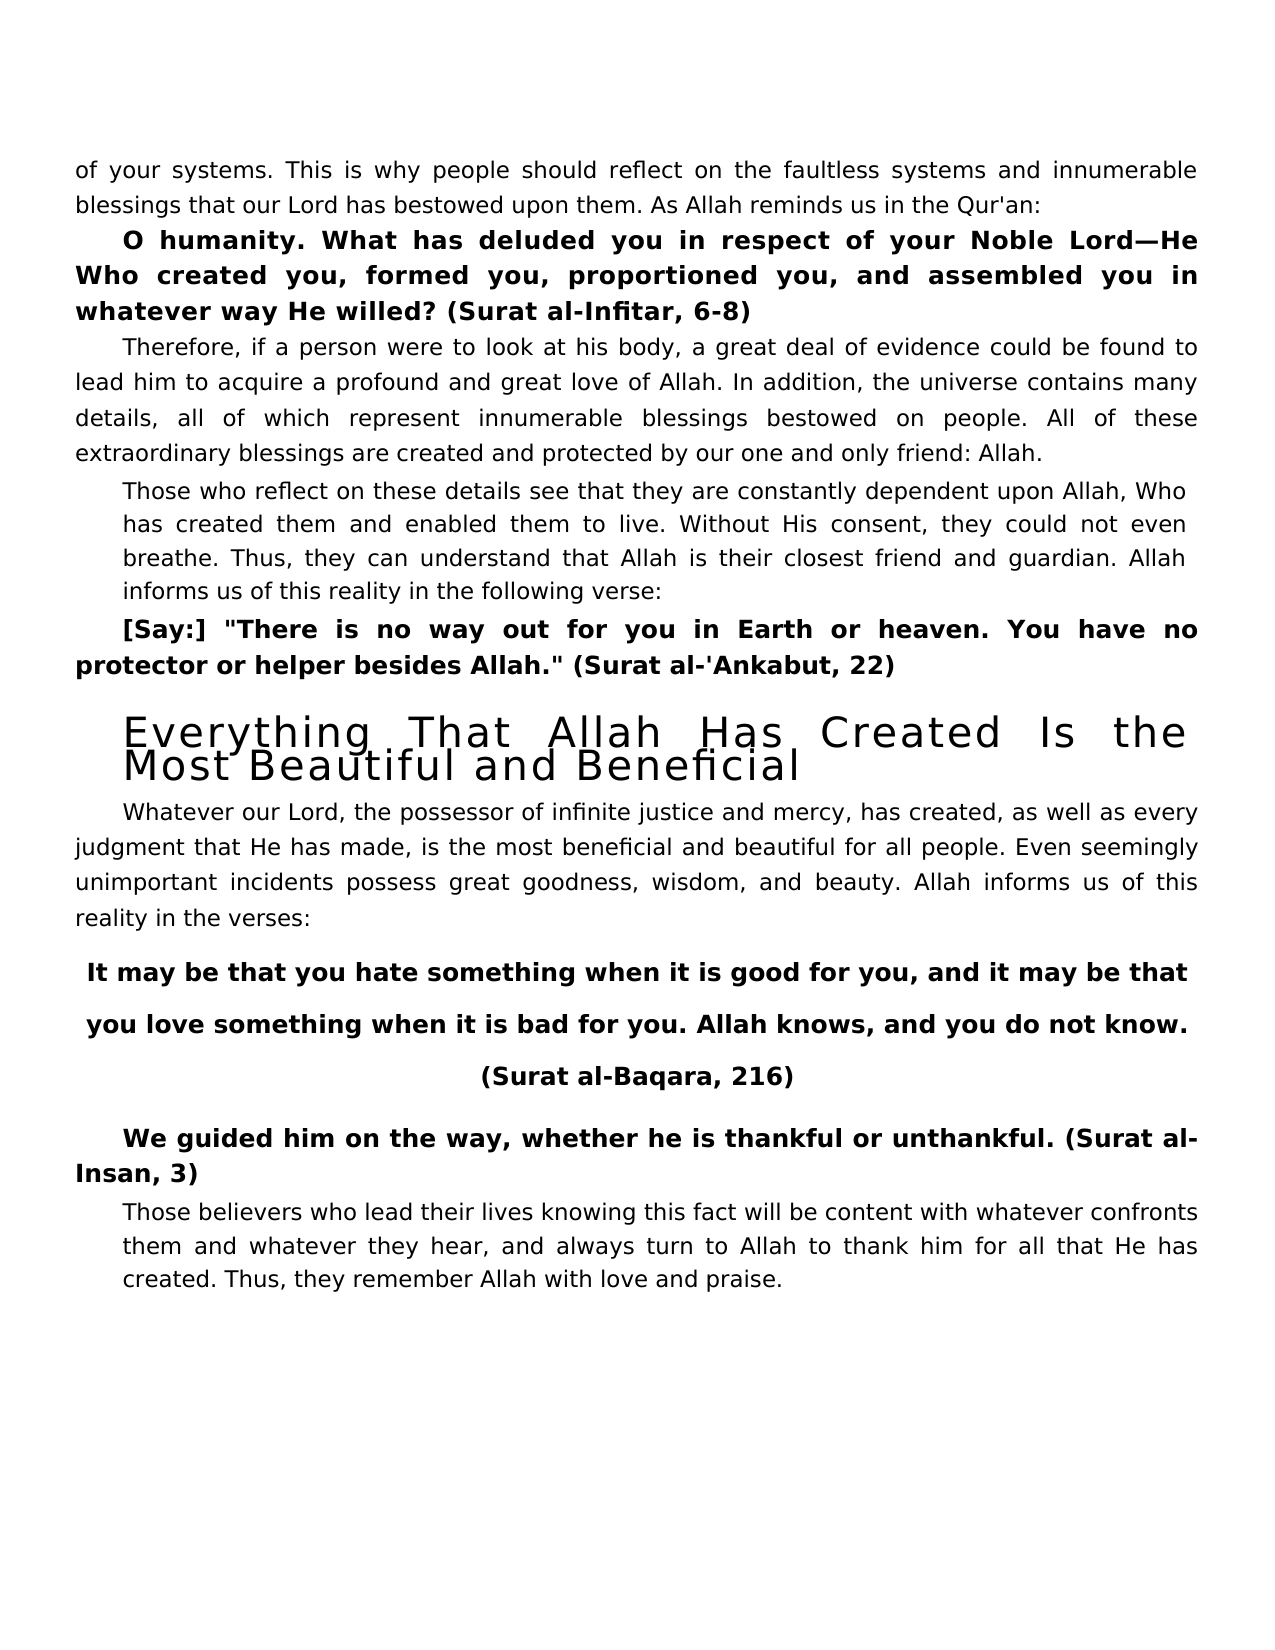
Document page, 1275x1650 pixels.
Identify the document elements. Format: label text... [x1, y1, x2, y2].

text We guided him on the way, whether he is thankful or unthankful. (Surat al-Insan, 3) [75, 1119, 1200, 1190]
text [Say:] "There is no way out for you in Earth or heaven. You have no protector or helper besides Allah." (Surat al-'Ankabut, 22) [75, 610, 1200, 681]
text of your systems. This is why people should reflect on the faultless systems and innumerable blessings that our Lord has bestowed upon them. As Allah reminds us in the Qur'an: [75, 150, 1200, 221]
text Everything That Allah Has Created Is the Most Beautiful and Beneficial [122, 721, 1188, 787]
text Those who reflect on these details see that they are constantly dependent upon Allah, Who has created them and enabled them to live. Without His consent, they could not even breathe. Thus, they can understand that Allah is their closest friend and guardian. Allah informs us of this reality in the following verse: [122, 473, 1188, 606]
text Those believers who lead their lives knowing this fact will be content with whatever confronts them and whatever they hear, and always turn to Allah to thank him for all that He has created. Thus, they remember Allah with love and praise. [122, 1194, 1200, 1294]
text O humanity. What has deluded you in respect of your Noble Lord—He Who created you, formed you, proportioned you, and assembled you in whatever way He willed? (Surat al-Infitar, 6-8) [75, 221, 1200, 327]
text It may be that you hate something when it is good for you, and it may be that you love something when it is bad for you. Allah knows, and you do not know. (Surat al-Baqara, 216) [75, 939, 1200, 1096]
text Therefore, if a person were to look at his body, a great deal of evidence could be found to lead him to acquire a profound and great love of Allah. In addition, the universe contains many details, all of which represent innumerable blessings bestowed on people. All of these extraordinary blessings are created and protected by our one and only friend: Allah. [75, 327, 1200, 469]
text Whatever our Lord, the possessor of infinite justice and mercy, has created, as well as every judgment that He has made, is the most beneficial and beautiful for all people. Even seemingly unimportant incidents possess great goodness, wisdom, and beauty. Allah informs us of this reality in the verses: [75, 792, 1200, 933]
